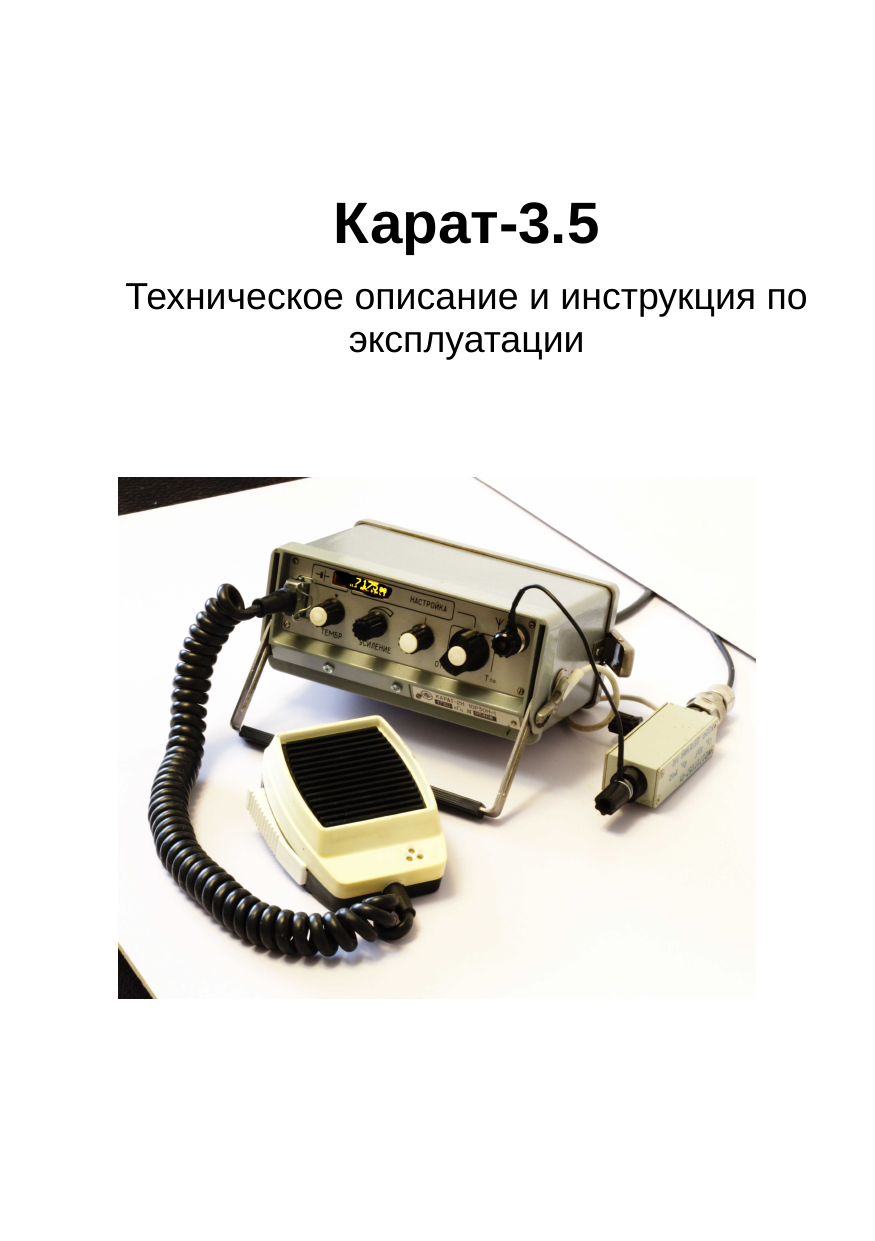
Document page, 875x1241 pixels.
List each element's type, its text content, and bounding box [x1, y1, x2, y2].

title Карат-3.5 [118, 189, 815, 256]
subtitle Техническое описание и инструкция по эксплуатации [118, 274, 815, 361]
picture [118, 477, 756, 999]
